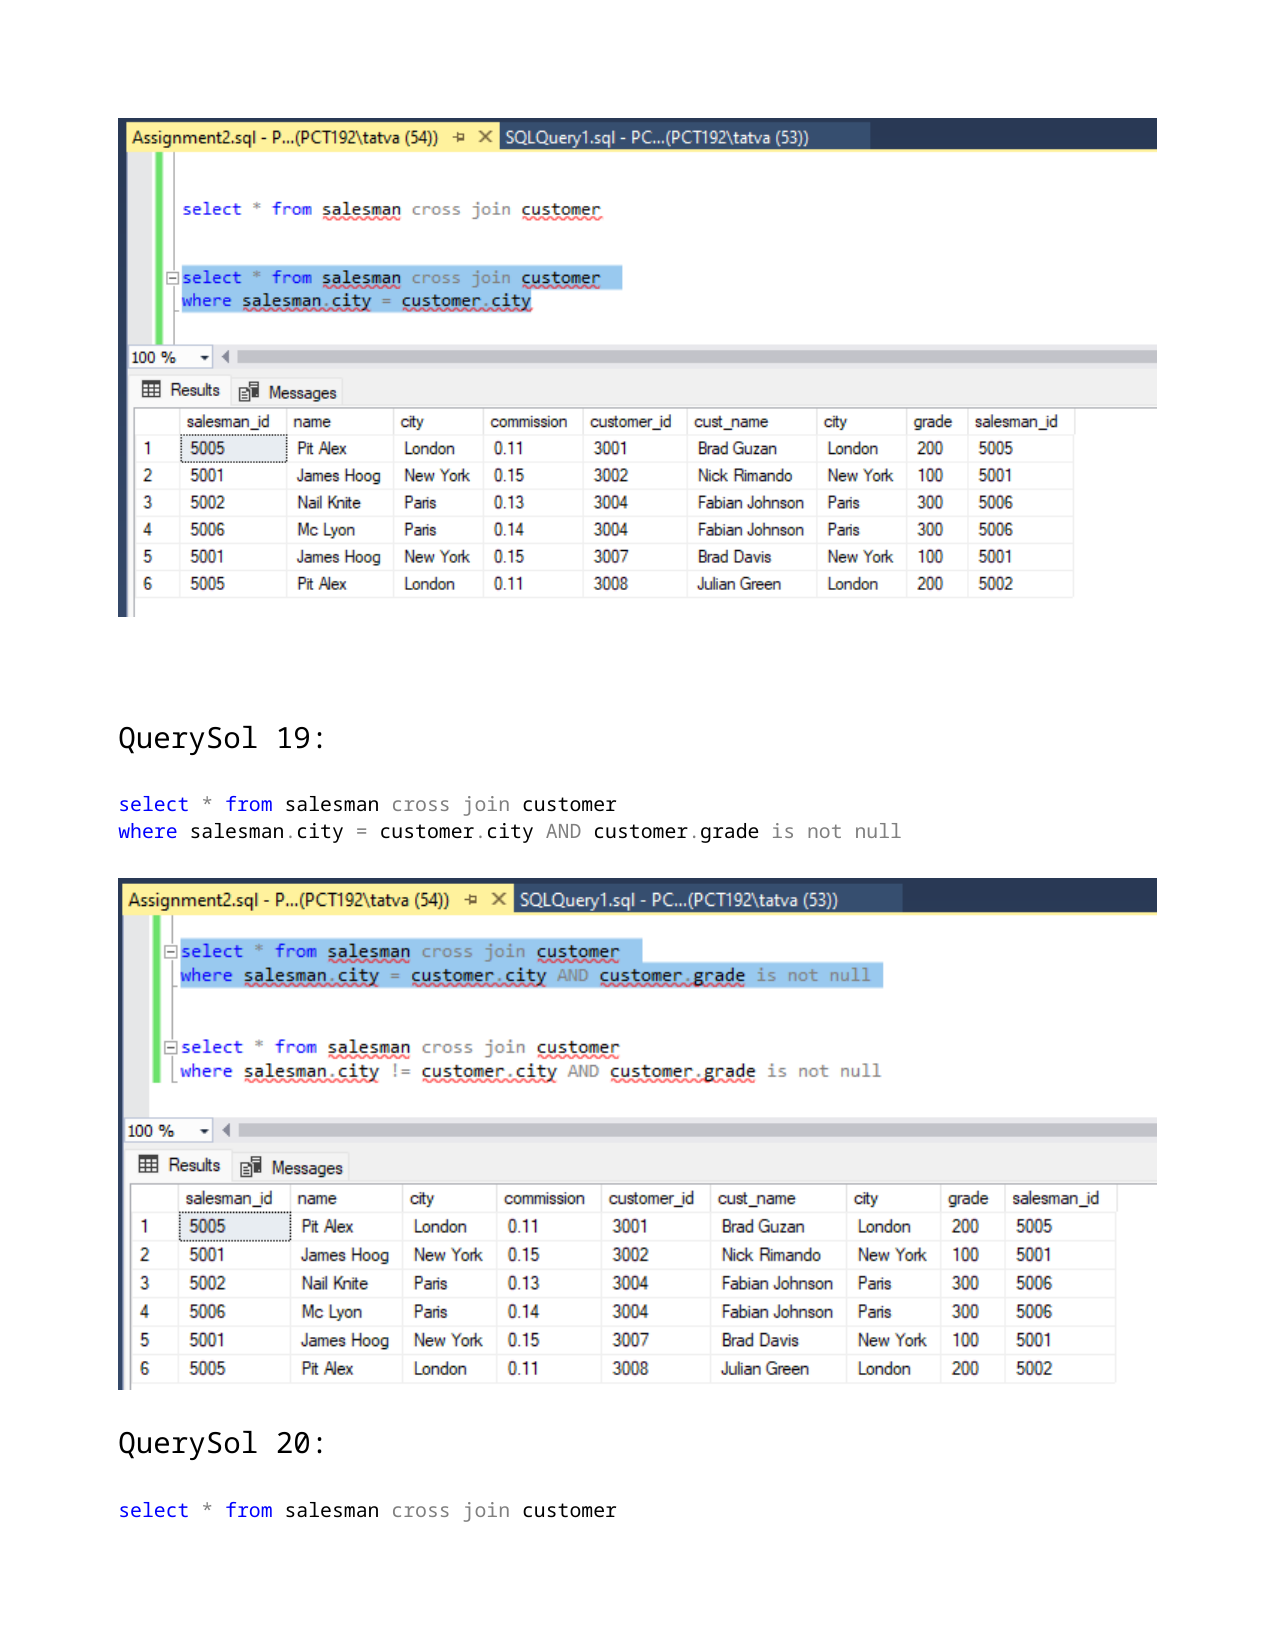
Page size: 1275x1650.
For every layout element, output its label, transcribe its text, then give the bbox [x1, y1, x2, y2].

picture [118, 118, 1157, 617]
text select * from salesman cross join customer [118, 791, 1157, 818]
text select * from salesman cross join customer [118, 1496, 1157, 1523]
text QuerySol 19: [118, 717, 1157, 757]
picture [118, 878, 1157, 1390]
text QuerySol 20: [118, 1423, 1157, 1462]
text where salesman.city = customer.city AND customer.grade is not null [118, 818, 1157, 844]
